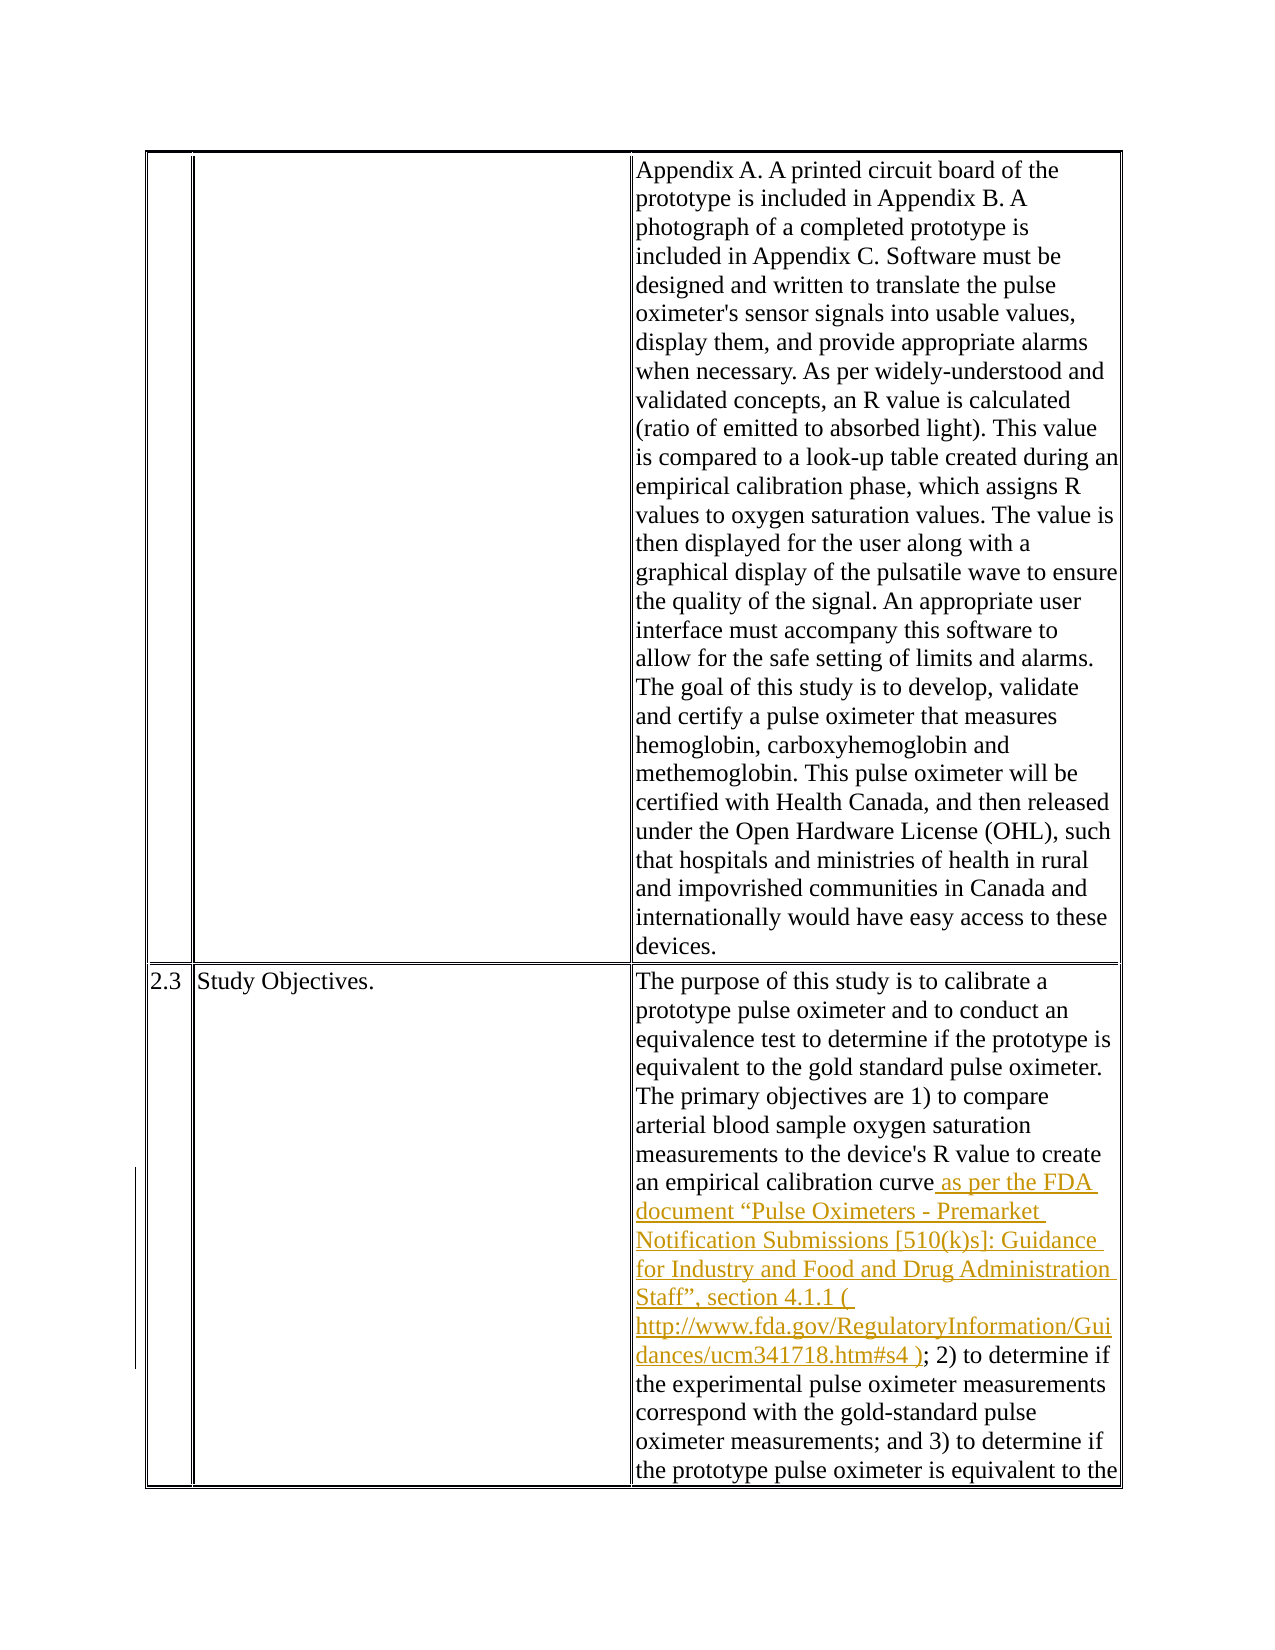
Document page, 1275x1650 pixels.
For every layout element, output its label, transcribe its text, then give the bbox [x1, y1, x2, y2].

table_cell Appendix A. A printed circuit board of the prototype is included in Appendix B. A photograph of a completed prototype is included in Appendix C. Software must be designed and written to translate the pulse oximeter's sensor signals into usable values, display them, and provide appropriate alarms when necessary. As per widely-understood and validated concepts, an R value is calculated (ratio of emitted to absorbed light). This value is compared to a look-up table created during an empirical calibration phase, which assigns R values to oxygen saturation values. The value is then displayed for the user along with a graphical display of the pulsatile wave to ensure the quality of the signal. An appropriate user interface must accompany this software to allow for the safe setting of limits and alarms. The goal of this study is to develop, validate and certify a pulse oximeter that measures hemoglobin, carboxyhemoglobin and methemoglobin. This pulse oximeter will be certified with Health Canada, and then released under the Open Hardware License (OHL), such that hospitals and ministries of health in rural and impovrished communities in Canada and internationally would have easy access to these devices. [631, 153, 1120, 961]
table_cell Study Objectives. [193, 965, 631, 1485]
table_cell 2.3 [148, 961, 193, 1485]
table_cell The purpose of this study is to calibrate a prototype pulse oximeter and to conduct an equivalence test to determine if the prototype is equivalent to the gold standard pulse oximeter. The primary objectives are 1) to compare arterial blood sample oxygen saturation measurements to the device's R value to create an empirical calibration curve as per the FDA document “Pulse Oximeters - Premarket Notification Submissions [510(k)s]: Guidance for Industry and Food and Drug Administration Staff”, section 4.1.1 ( http://www.fda.gov/RegulatoryInformation/Guidances/ucm341718.htm#s4 ); 2) to determine if the experimental pulse oximeter measurements correspond with the gold-standard pulse oximeter measurements; and 3) to determine if the prototype pulse oximeter is equivalent to the [631, 961, 1120, 1485]
table_cell [193, 153, 631, 961]
table_cell [148, 152, 193, 961]
